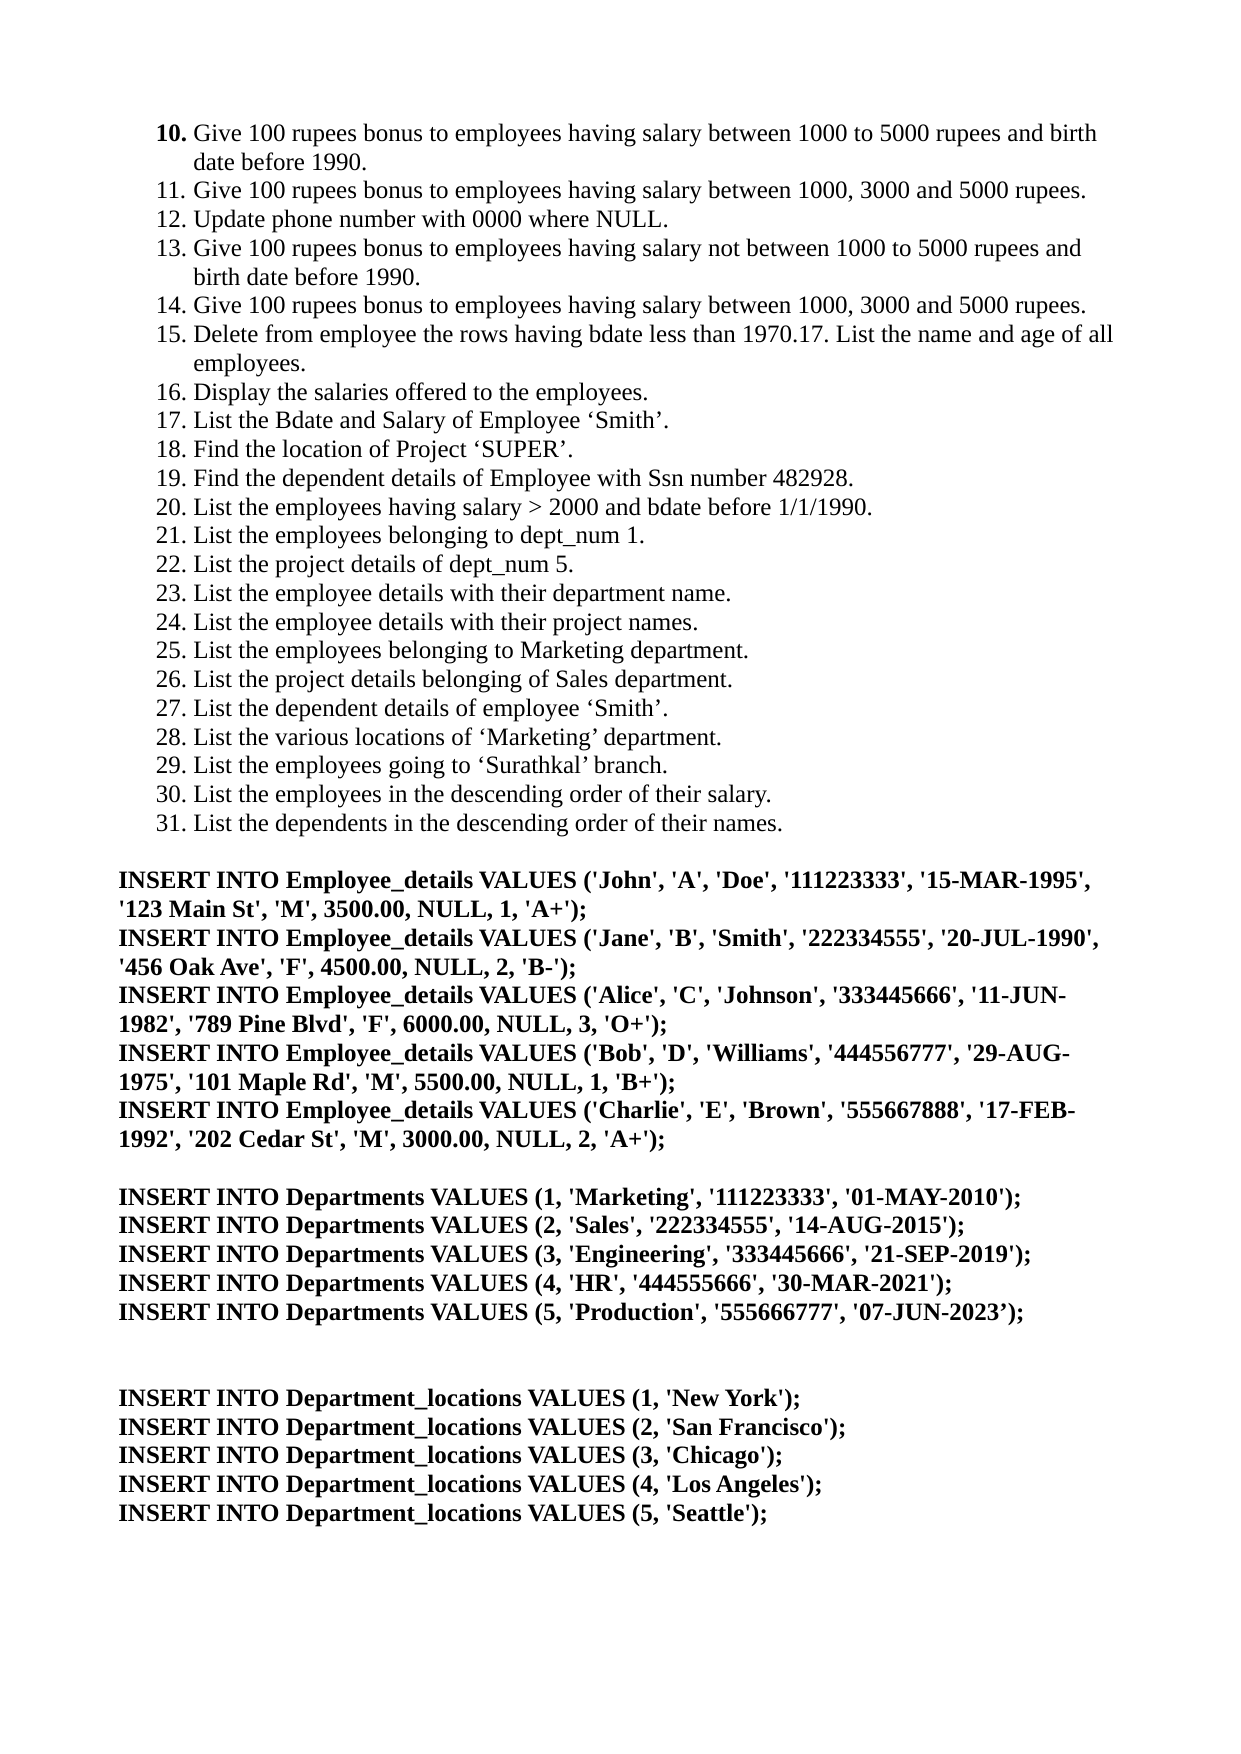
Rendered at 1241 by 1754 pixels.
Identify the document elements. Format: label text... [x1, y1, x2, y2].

list List the employees belonging to Marketing department. [156, 636, 1122, 664]
list List the Bdate and Salary of Employee ‘Smith’. [156, 406, 1122, 434]
text INSERT INTO Employee_details VALUES ('Alice', 'C', 'Johnson', '333445666', '11-JUN-1982', '789 Pine Blvd', 'F', 6000.00, NULL, 3, 'O+'); [118, 981, 1122, 1038]
list Delete from employee the rows having bdate less than 1970.17. List the name and age of all employees. [156, 319, 1122, 377]
text INSERT INTO Department_locations VALUES (5, 'Seattle'); [118, 1498, 1122, 1527]
list birth date before 1990. [156, 262, 1122, 291]
list Update phone number with 0000 where NULL. [156, 204, 1122, 233]
text INSERT INTO Departments VALUES (3, 'Engineering', '333445666', '21-SEP-2019'); [118, 1239, 1122, 1268]
list List the dependents in the descending order of their names. [156, 808, 1122, 837]
list List the employee details with their project names. [156, 607, 1122, 636]
list List the employees in the descending order of their salary. [156, 779, 1122, 808]
list List the employees going to ‘Surathkal’ branch. [156, 751, 1122, 779]
text INSERT INTO Departments VALUES (4, 'HR', '444555666', '30-MAR-2021'); [118, 1268, 1122, 1297]
list List the project details of dept_num 5. [156, 549, 1122, 578]
text INSERT INTO Department_locations VALUES (2, 'San Francisco'); [118, 1412, 1122, 1441]
list List the various locations of ‘Marketing’ department. [156, 722, 1122, 751]
list Give 100 rupees bonus to employees having salary between 1000 to 5000 rupees and birth [156, 118, 1122, 147]
text INSERT INTO Employee_details VALUES ('John', 'A', 'Doe', '111223333', '15-MAR-1995', '123 Main St', 'M', 3500.00, NULL, 1, 'A+'); [118, 866, 1122, 923]
list Give 100 rupees bonus to employees having salary between 1000, 3000 and 5000 rupees. [156, 291, 1122, 319]
list List the dependent details of employee ‘Smith’. [156, 693, 1122, 722]
list Display the salaries offered to the employees. [156, 377, 1122, 406]
list List the employees belonging to dept_num 1. [156, 521, 1122, 549]
text INSERT INTO Departments VALUES (1, 'Marketing', '111223333', '01-MAY-2010'); [118, 1182, 1122, 1211]
text INSERT INTO Departments VALUES (2, 'Sales', '222334555', '14-AUG-2015'); [118, 1211, 1122, 1239]
list Give 100 rupees bonus to employees having salary between 1000, 3000 and 5000 rupees. [156, 176, 1122, 204]
list List the project details belonging of Sales department. [156, 664, 1122, 693]
text INSERT INTO Employee_details VALUES ('Bob', 'D', 'Williams', '444556777', '29-AUG-1975', '101 Maple Rd', 'M', 5500.00, NULL, 1, 'B+'); [118, 1038, 1122, 1096]
list Find the dependent details of Employee with Ssn number 482928. [156, 463, 1122, 492]
text INSERT INTO Department_locations VALUES (1, 'New York'); [118, 1383, 1122, 1412]
list Find the location of Project ‘SUPER’. [156, 434, 1122, 463]
text INSERT INTO Departments VALUES (5, 'Production', '555666777', '07-JUN-2023’); [118, 1297, 1122, 1326]
text INSERT INTO Department_locations VALUES (4, 'Los Angeles'); [118, 1469, 1122, 1498]
text INSERT INTO Department_locations VALUES (3, 'Chicago'); [118, 1441, 1122, 1469]
list Give 100 rupees bonus to employees having salary not between 1000 to 5000 rupees and [156, 233, 1122, 262]
list List the employees having salary > 2000 and bdate before 1/1/1990. [156, 492, 1122, 521]
text INSERT INTO Employee_details VALUES ('Charlie', 'E', 'Brown', '555667888', '17-FEB-1992', '202 Cedar St', 'M', 3000.00, NULL, 2, 'A+'); [118, 1096, 1122, 1153]
list List the employee details with their department name. [156, 578, 1122, 607]
text INSERT INTO Employee_details VALUES ('Jane', 'B', 'Smith', '222334555', '20-JUL-1990', '456 Oak Ave', 'F', 4500.00, NULL, 2, 'B-'); [118, 923, 1122, 981]
list date before 1990. [156, 147, 1122, 176]
